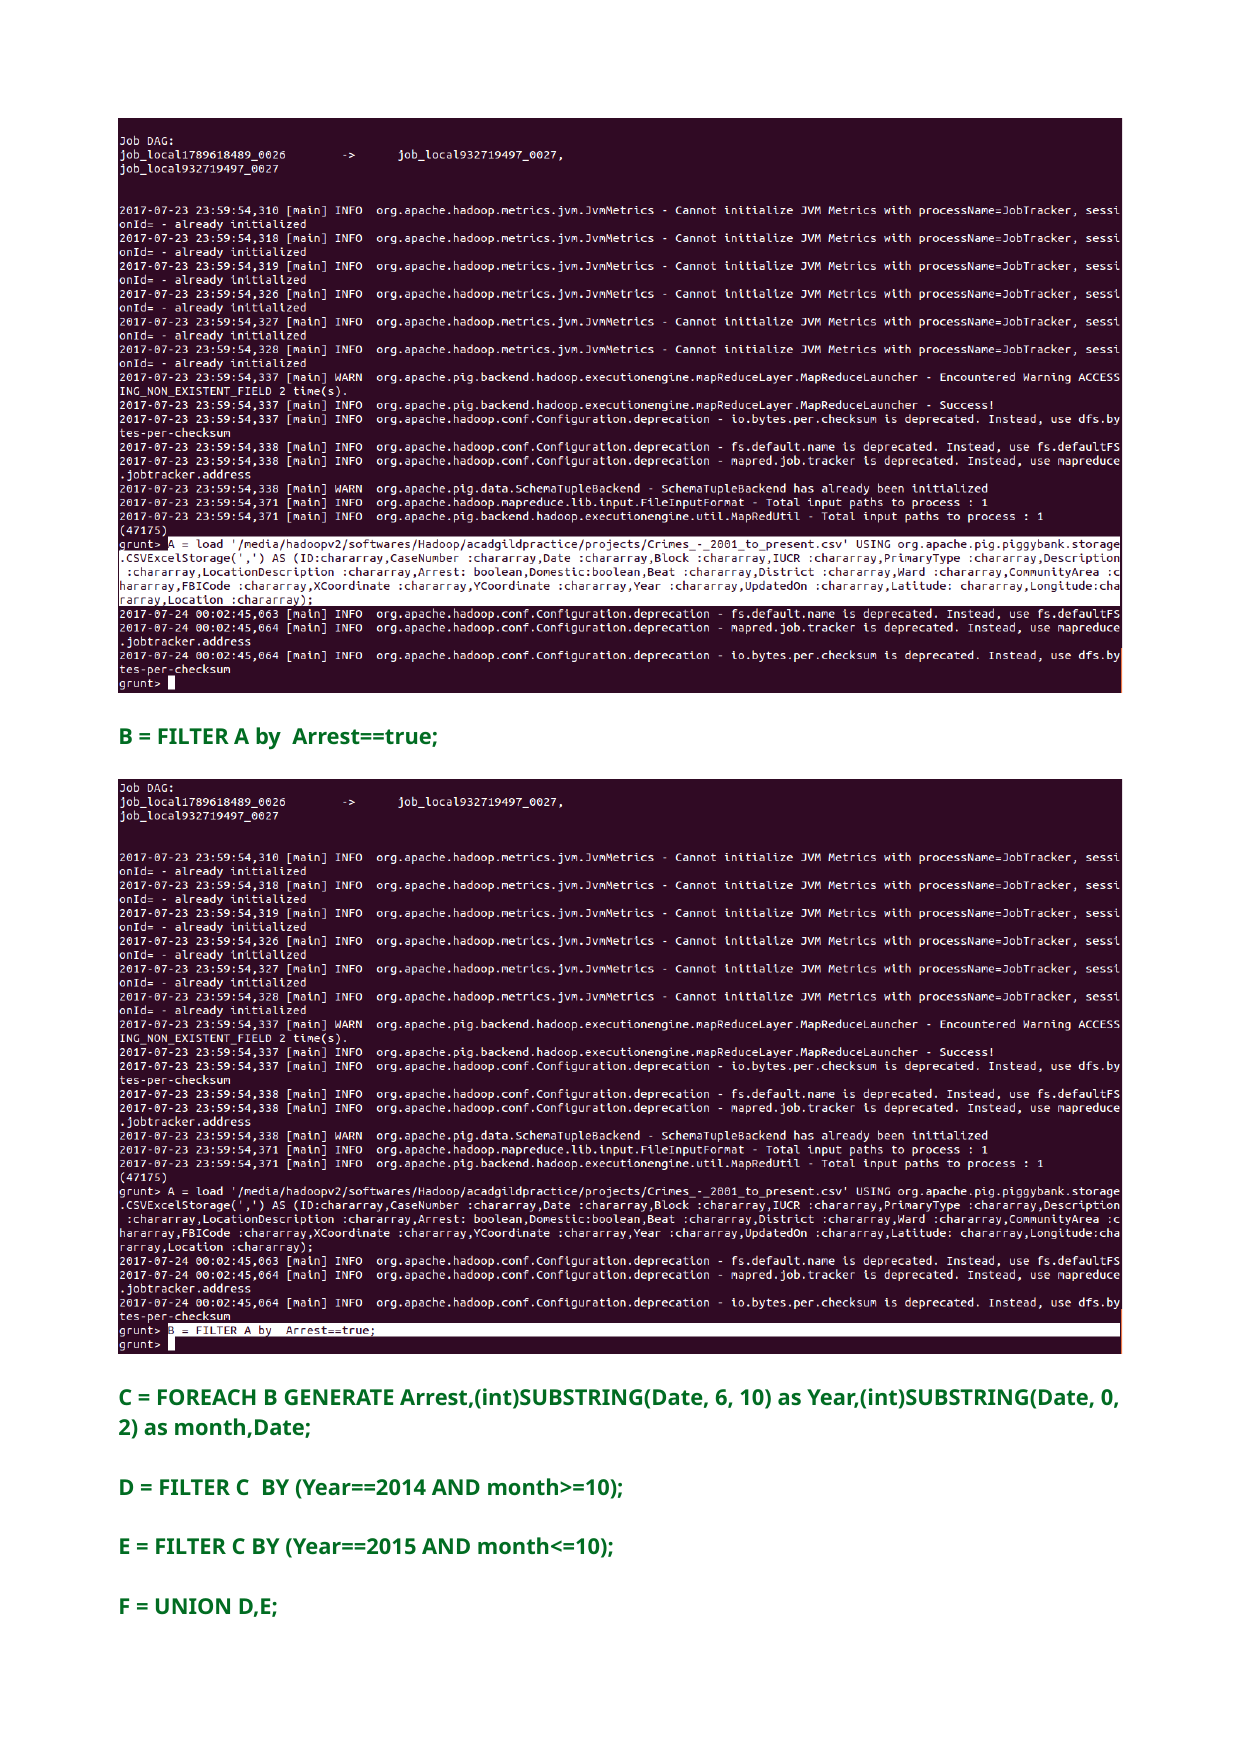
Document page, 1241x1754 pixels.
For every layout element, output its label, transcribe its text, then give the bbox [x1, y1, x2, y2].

text D = FILTER C BY (Year==2014 AND month>=10); [118, 1472, 1122, 1501]
text E = FILTER C BY (Year==2015 AND month<=10); [118, 1531, 1122, 1561]
text C = FOREACH B GENERATE Arrest,(int)SUBSTRING(Date, 6, 10) as Year,(int)SUBSTRING(Date, 0, 2) as month,Date; [118, 1382, 1122, 1442]
text F = UNION D,E; [118, 1591, 1122, 1621]
picture [118, 118, 1123, 693]
picture [118, 779, 1123, 1354]
text B = FILTER A by Arrest==true; [118, 721, 1122, 751]
